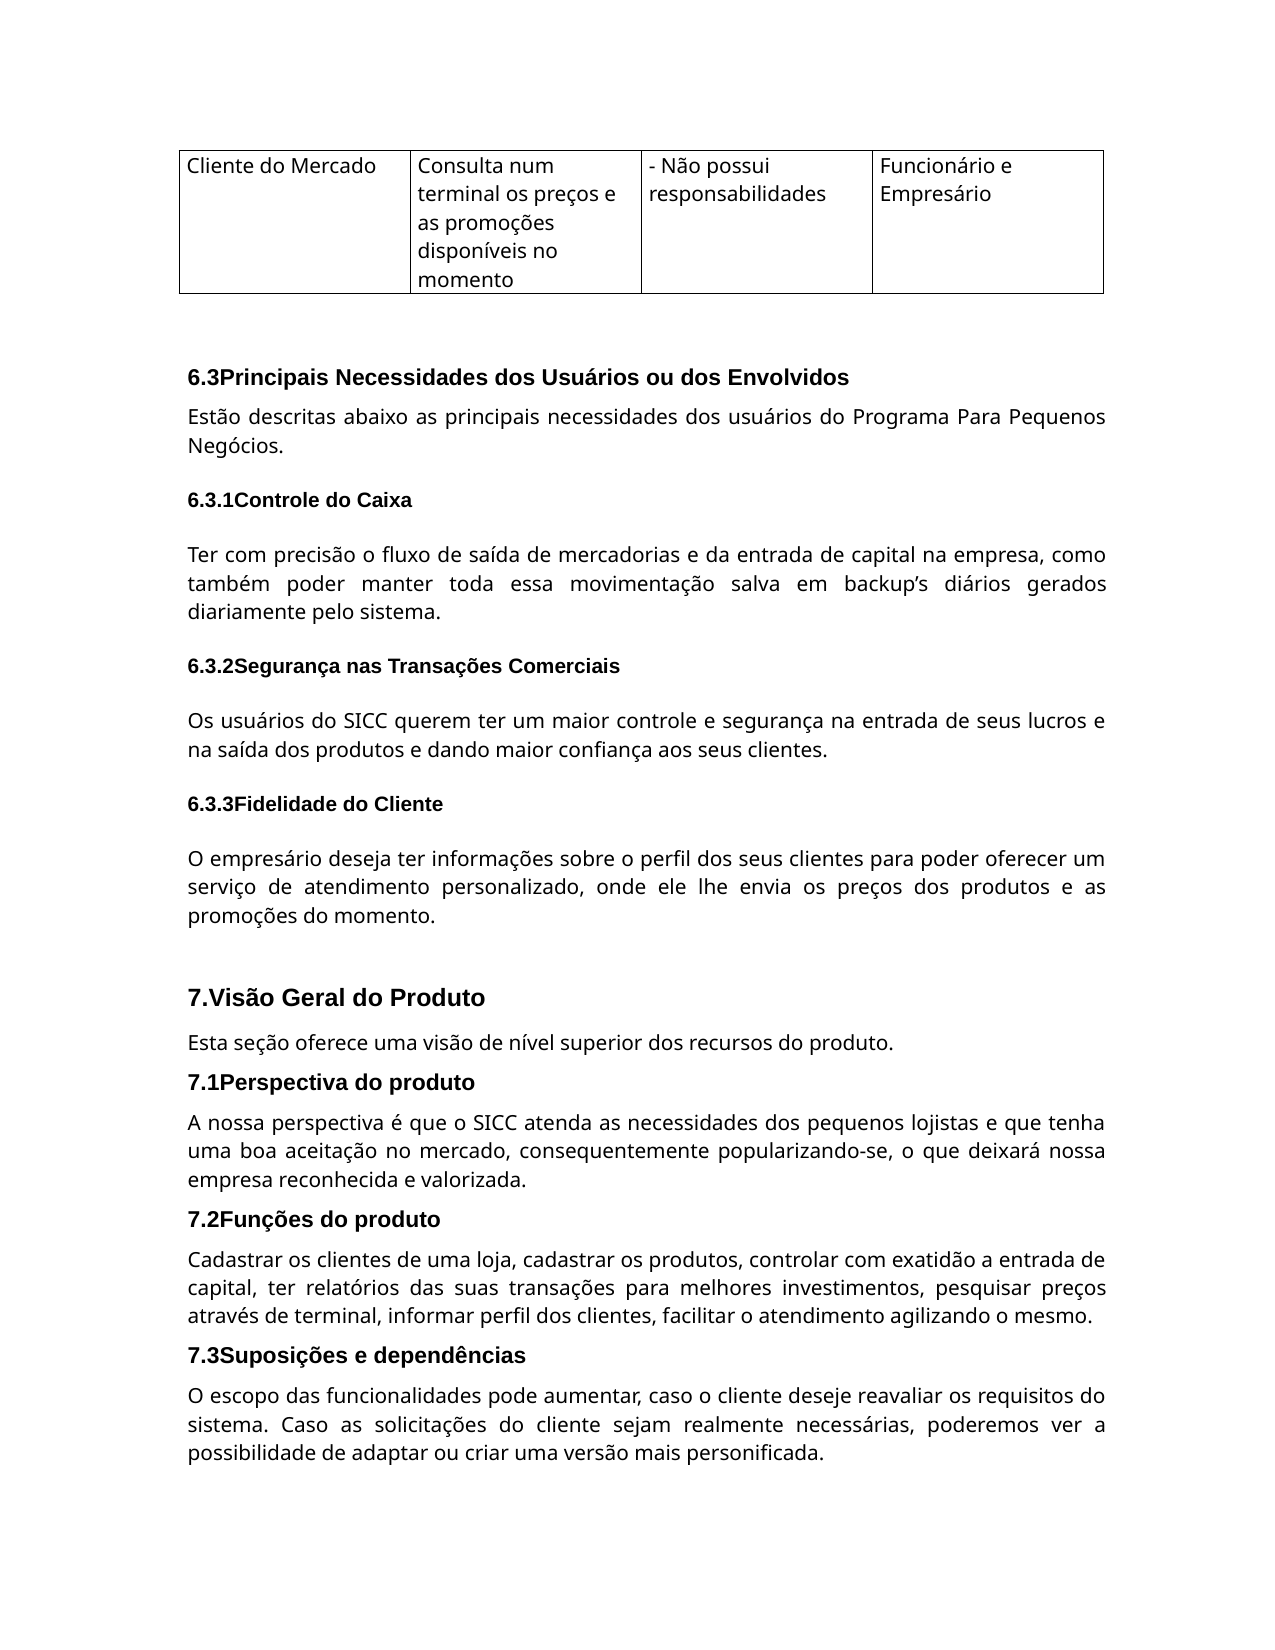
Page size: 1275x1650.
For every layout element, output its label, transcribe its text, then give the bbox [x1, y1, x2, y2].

subtitle Funções do produto [187, 1206, 1107, 1232]
subtitle Principais Necessidades dos Usuários ou dos Envolvidos [187, 364, 1107, 390]
table_cell Funcionário e Empresário [873, 151, 1103, 293]
text O empresário deseja ter informações sobre o perfil dos seus clientes para poder oferecer um serviço de atendimento personalizado, onde ele lhe envia os preços dos produtos e as promoções do momento. [187, 844, 1107, 929]
table_cell - Não possui responsabilidades [642, 151, 872, 293]
subtitle Controle do Caixa [187, 488, 1107, 512]
text Ter com precisão o fluxo de saída de mercadorias e da entrada de capital na empresa, como também poder manter toda essa movimentação salva em backup’s diários gerados diariamente pelo sistema. [187, 540, 1107, 626]
subtitle Fidelidade do Cliente [187, 792, 1107, 816]
text Estão descritas abaixo as principais necessidades dos usuários do Programa Para Pequenos Negócios. [187, 402, 1107, 459]
table_cell Consulta num terminal os preços e as promoções disponíveis no momento [411, 151, 641, 293]
subtitle Segurança nas Transações Comerciais [187, 654, 1107, 678]
subtitle Suposições e dependências [187, 1342, 1107, 1369]
text Cadastrar os clientes de uma loja, cadastrar os produtos, controlar com exatidão a entrada de capital, ter relatórios das suas transações para melhores investimentos, pesquisar preços através de terminal, informar perfil dos clientes, facilitar o atendimento agilizando o mesmo. [187, 1245, 1107, 1330]
text A nossa perspectiva é que o SICC atenda as necessidades dos pequenos lojistas e que tenha uma boa aceitação no mercado, consequentemente popularizando-se, o que deixará nossa empresa reconhecida e valorizada. [187, 1108, 1107, 1193]
text Esta seção oferece uma visão de nível superior dos recursos do produto. [187, 1028, 1107, 1057]
text Os usuários do SICC querem ter um maior controle e segurança na entrada de seus lucros e na saída dos produtos e dando maior confiança aos seus clientes. [187, 706, 1107, 763]
subtitle Visão Geral do Produto [187, 983, 1107, 1012]
table_cell Cliente do Mercado [180, 151, 410, 293]
subtitle Perspectiva do produto [187, 1069, 1107, 1096]
text O escopo das funcionalidades pode aumentar, caso o cliente deseje reavaliar os requisitos do sistema. Caso as solicitações do cliente sejam realmente necessárias, poderemos ver a possibilidade de adaptar ou criar uma versão mais personificada. [187, 1381, 1107, 1467]
